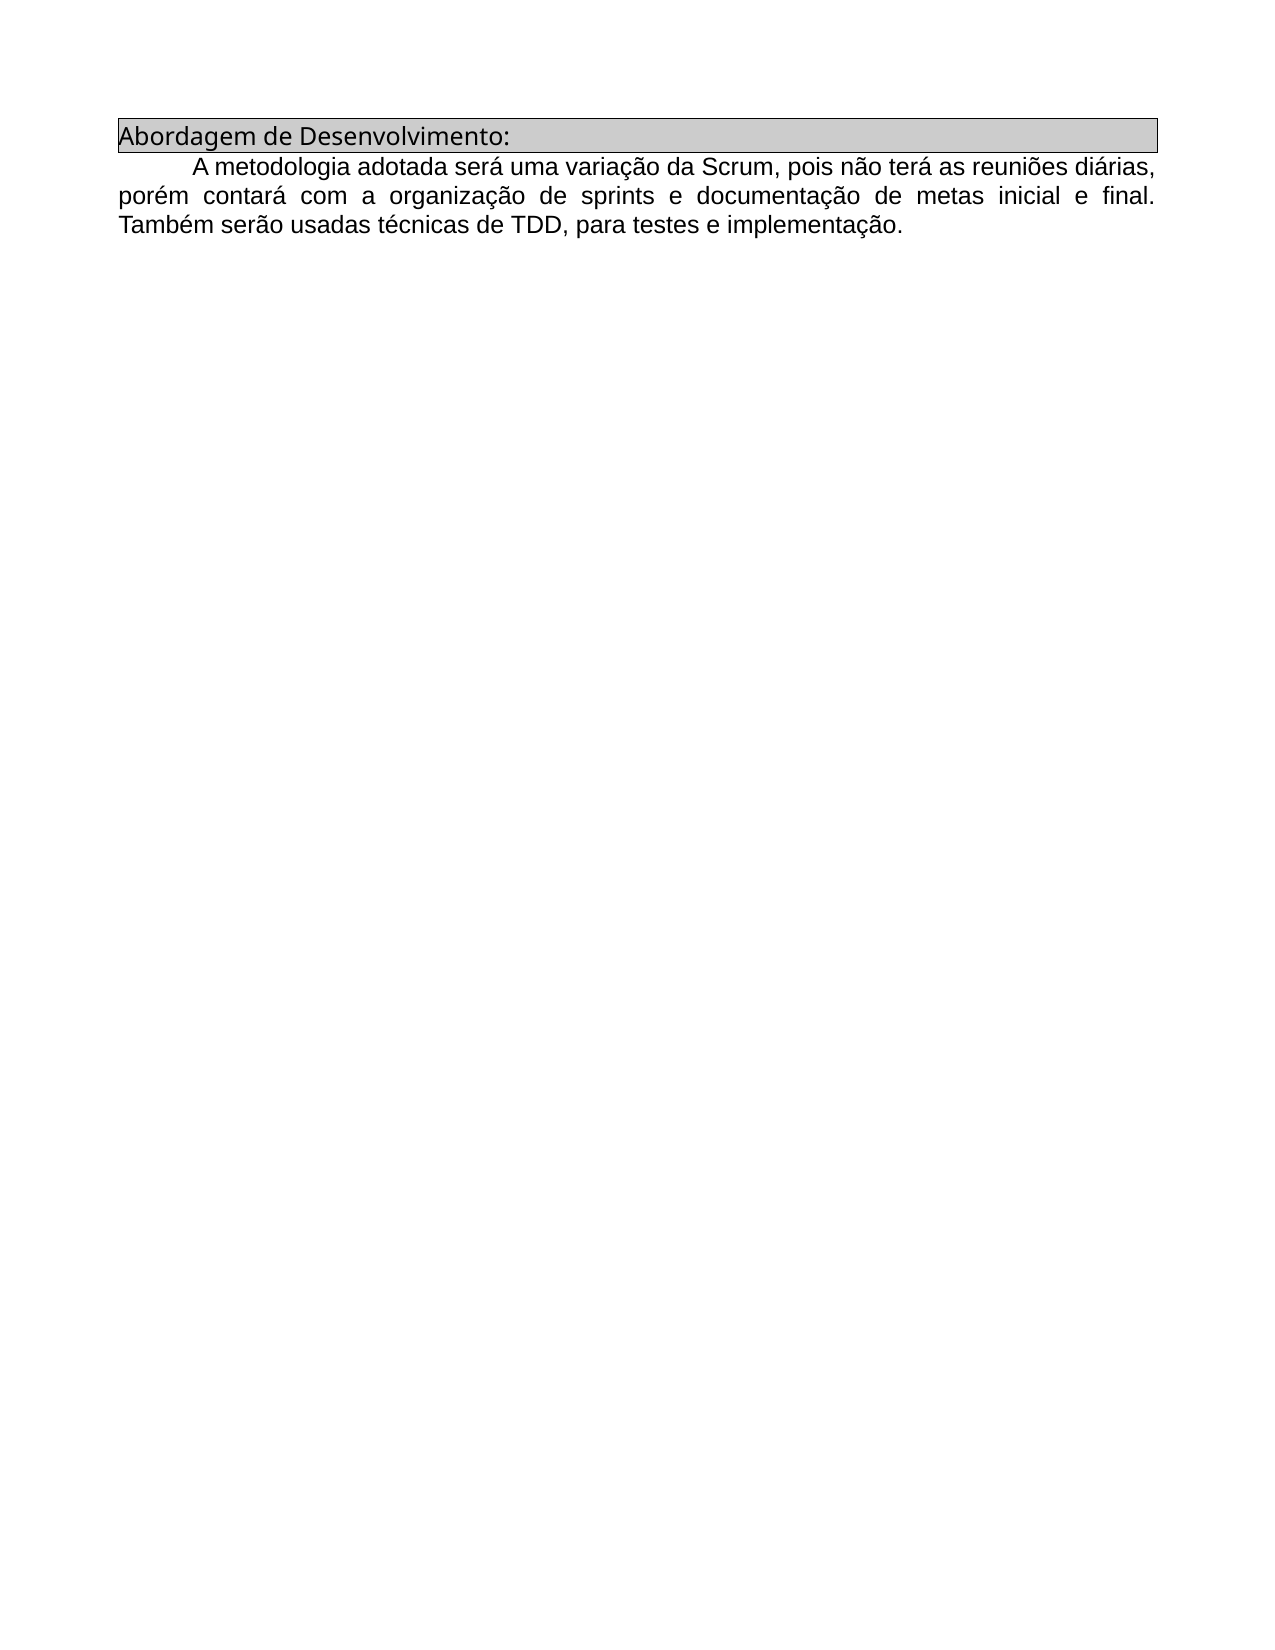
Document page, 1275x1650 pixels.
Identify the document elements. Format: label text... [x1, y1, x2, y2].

text A metodologia adotada será uma variação da Scrum, pois não terá as reuniões diárias, porém contará com a organização de sprints e documentação de metas inicial e final. Também serão usadas técnicas de TDD, para testes e implementação. [118, 153, 1157, 239]
